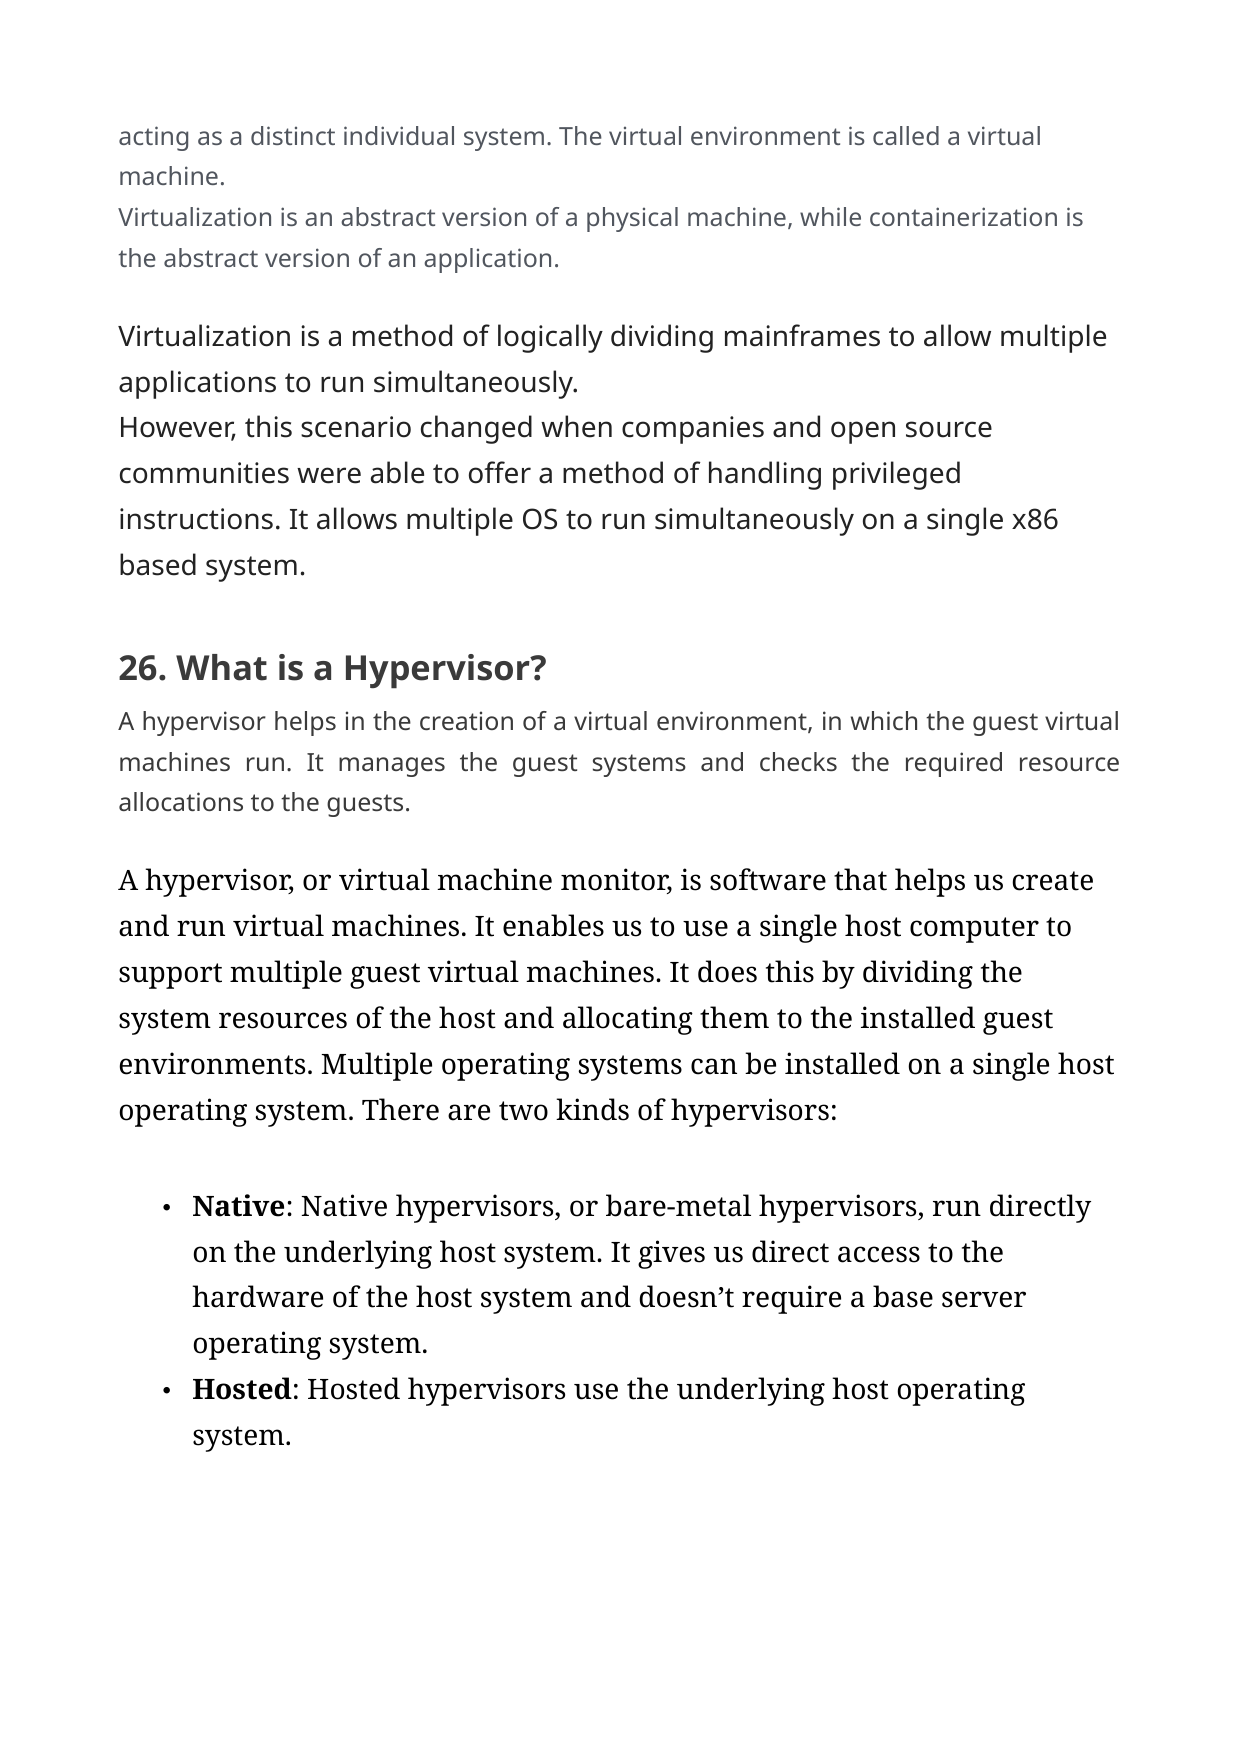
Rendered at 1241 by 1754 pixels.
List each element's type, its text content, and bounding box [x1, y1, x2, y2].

text However, this scenario changed when companies and open source communities were able to offer a method of handling privileged instructions. It allows multiple OS to run simultaneously on a single x86 based system. [118, 408, 1122, 584]
subtitle 26. What is a Hypervisor? [118, 643, 1122, 690]
text Virtualization is a method of logically dividing mainframes to allow multiple applications to run simultaneously. [118, 316, 1122, 400]
text A hypervisor helps in the creation of a virtual environment, in which the guest virtual machines run. It manages the guest systems and checks the required resource allocations to the guests. [118, 703, 1122, 819]
text acting as a distinct individual system. The virtual environment is called a virtual machine. [118, 118, 1122, 193]
text A hypervisor, or virtual machine monitor, is software that helps us create and run virtual machines. It enables us to use a single host computer to support multiple guest virtual machines. It does this by dividing the system resources of the host and allocating them to the installed guest environments. Multiple operating systems can be installed on a single host operating system. There are two kinds of hypervisors: [118, 860, 1122, 1128]
list Hosted: Hosted hypervisors use the underlying host operating system. [162, 1370, 1122, 1454]
text Virtualization is an abstract version of a physical machine, while containerization is the abstract version of an application. [118, 200, 1122, 275]
list Native: Native hypervisors, or bare-metal hypervisors, run directly on the underlying host system. It gives us direct access to the hardware of the host system and doesn’t require a base server operating system. [162, 1186, 1122, 1362]
